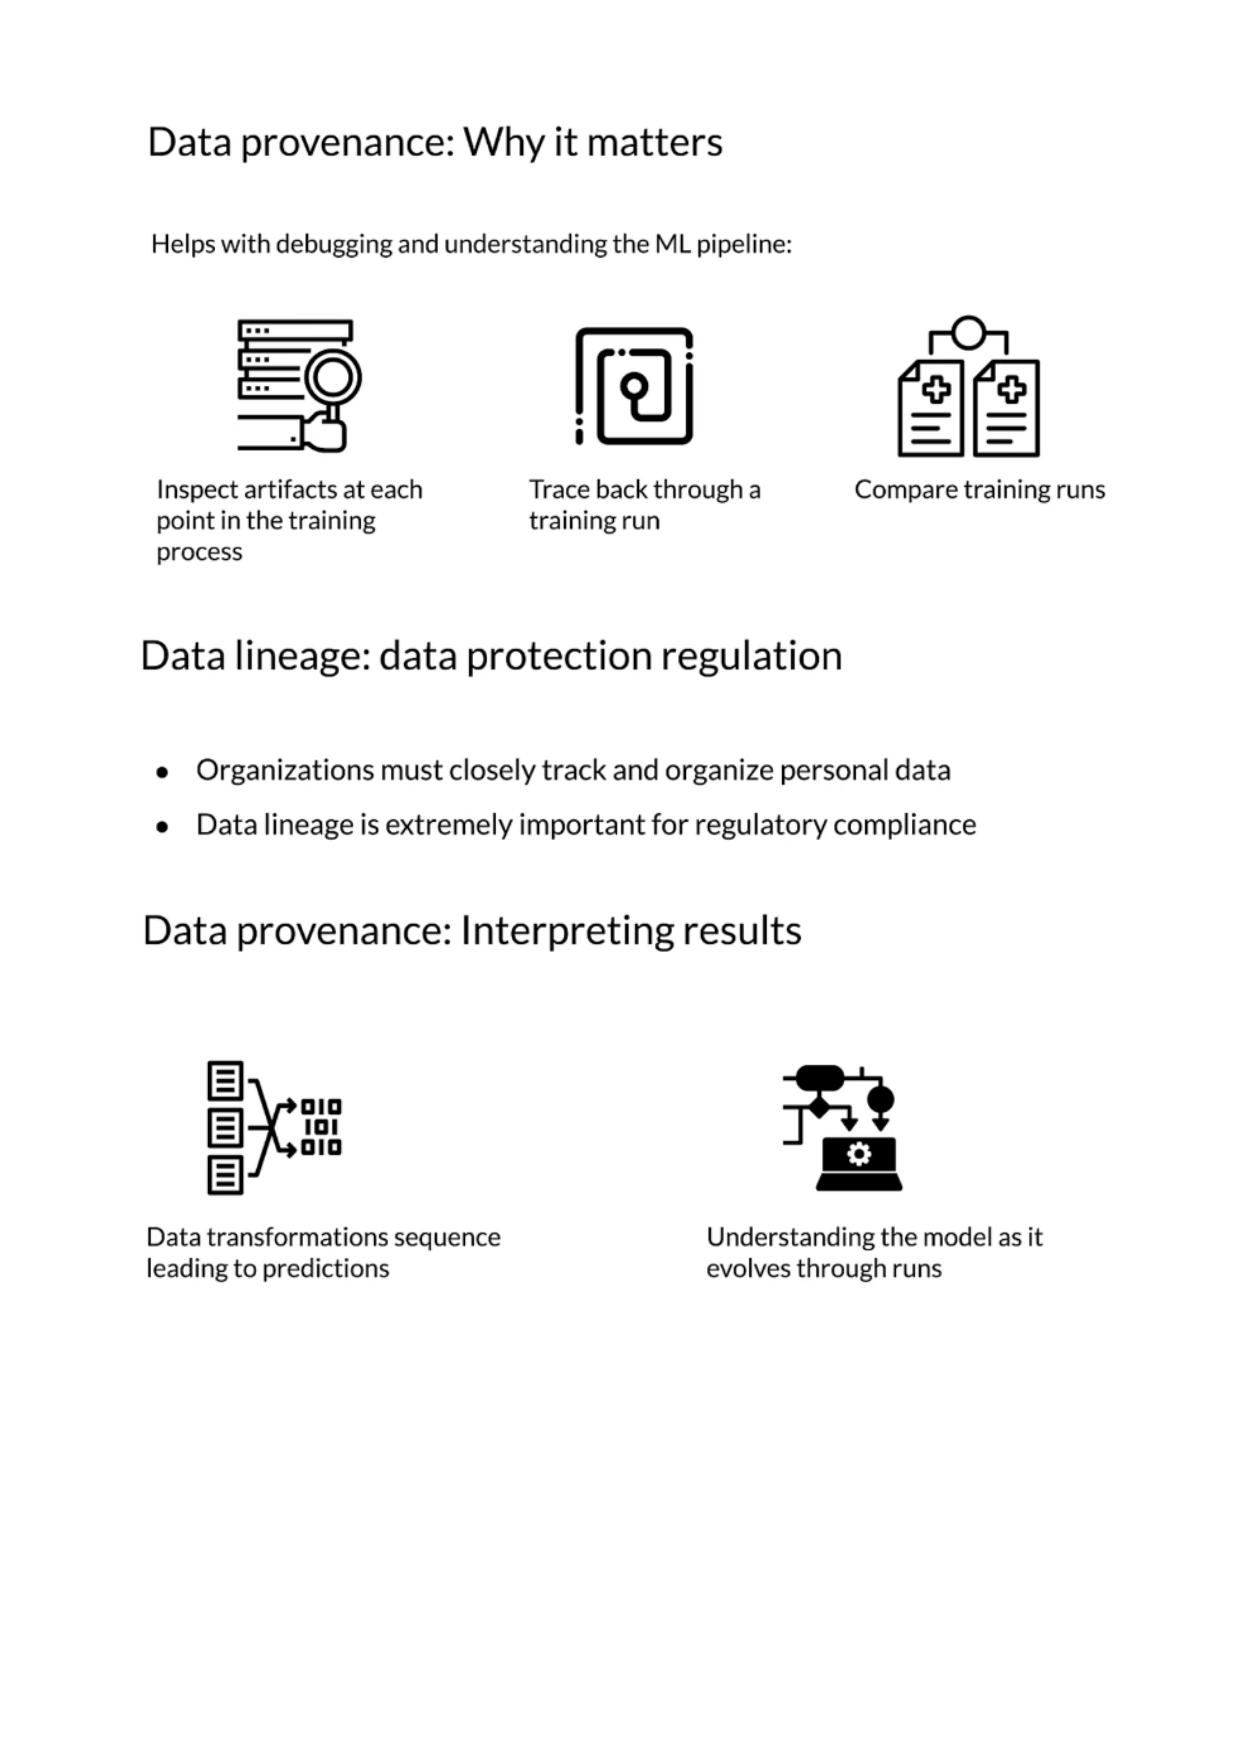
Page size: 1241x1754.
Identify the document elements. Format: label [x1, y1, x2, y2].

picture [118, 905, 1123, 1300]
picture [118, 621, 1123, 863]
picture [118, 118, 1123, 579]
